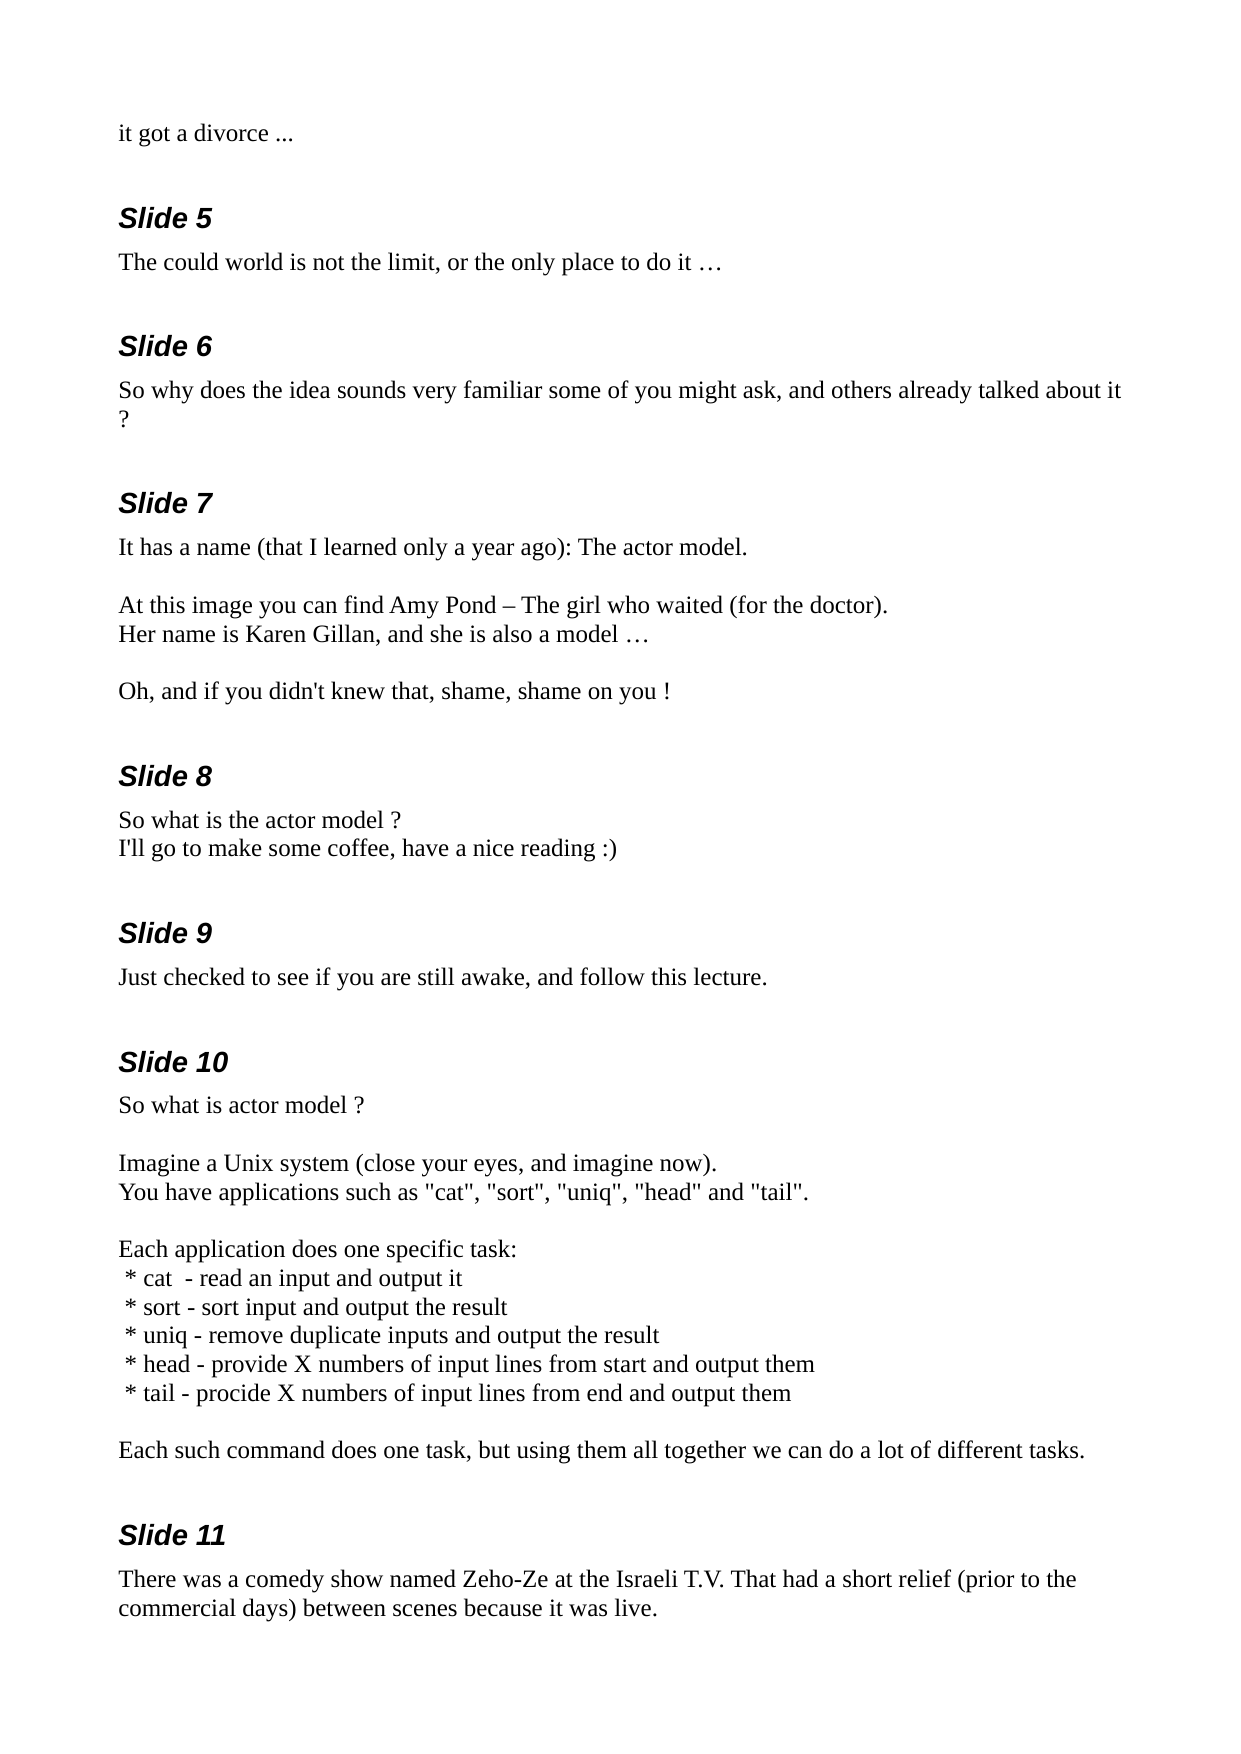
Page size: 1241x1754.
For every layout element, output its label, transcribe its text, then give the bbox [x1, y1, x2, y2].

text Her name is Karen Gillan, and she is also a model … [118, 619, 1122, 647]
text * sort - sort input and output the result [118, 1292, 1122, 1321]
text So what is actor model ? [118, 1091, 1122, 1119]
text * uniq - remove duplicate inputs and output the result [118, 1321, 1122, 1349]
subtitle Slide 10 [118, 1044, 1122, 1078]
text * cat - read an input and output it [118, 1263, 1122, 1292]
text The could world is not the limit, or the only place to do it … [118, 247, 1122, 275]
subtitle Slide 6 [118, 329, 1122, 363]
text Just checked to see if you are still awake, and follow this lecture. [118, 962, 1122, 991]
text * head - provide X numbers of input lines from start and output them [118, 1349, 1122, 1378]
text You have applications such as "cat", "sort", "uniq", "head" and "tail". [118, 1177, 1122, 1206]
text So why does the idea sounds very familiar some of you might ask, and others already talked about it ? [118, 375, 1122, 433]
text It has a name (that I learned only a year ago): The actor model. [118, 532, 1122, 561]
subtitle Slide 8 [118, 759, 1122, 792]
text Each application does one specific task: [118, 1234, 1122, 1263]
subtitle Slide 11 [118, 1518, 1122, 1552]
text Each such command does one task, but using them all together we can do a lot of different tasks. [118, 1436, 1122, 1464]
text it got a divorce ... [118, 118, 1122, 147]
subtitle Slide 5 [118, 201, 1122, 234]
text I'll go to make some coffee, have a nice reading :) [118, 833, 1122, 862]
text Imagine a Unix system (close your eyes, and imagine now). [118, 1148, 1122, 1177]
text So what is the actor model ? [118, 805, 1122, 833]
subtitle Slide 9 [118, 916, 1122, 949]
text * tail - procide X numbers of input lines from end and output them [118, 1378, 1122, 1407]
text At this image you can find Amy Pond – The girl who waited (for the doctor). [118, 590, 1122, 619]
text Oh, and if you didn't knew that, shame, shame on you ! [118, 676, 1122, 705]
text There was a comedy show named Zeho-Ze at the Israeli T.V. That had a short relief (prior to the commercial days) between scenes because it was live. [118, 1564, 1122, 1622]
subtitle Slide 7 [118, 486, 1122, 520]
